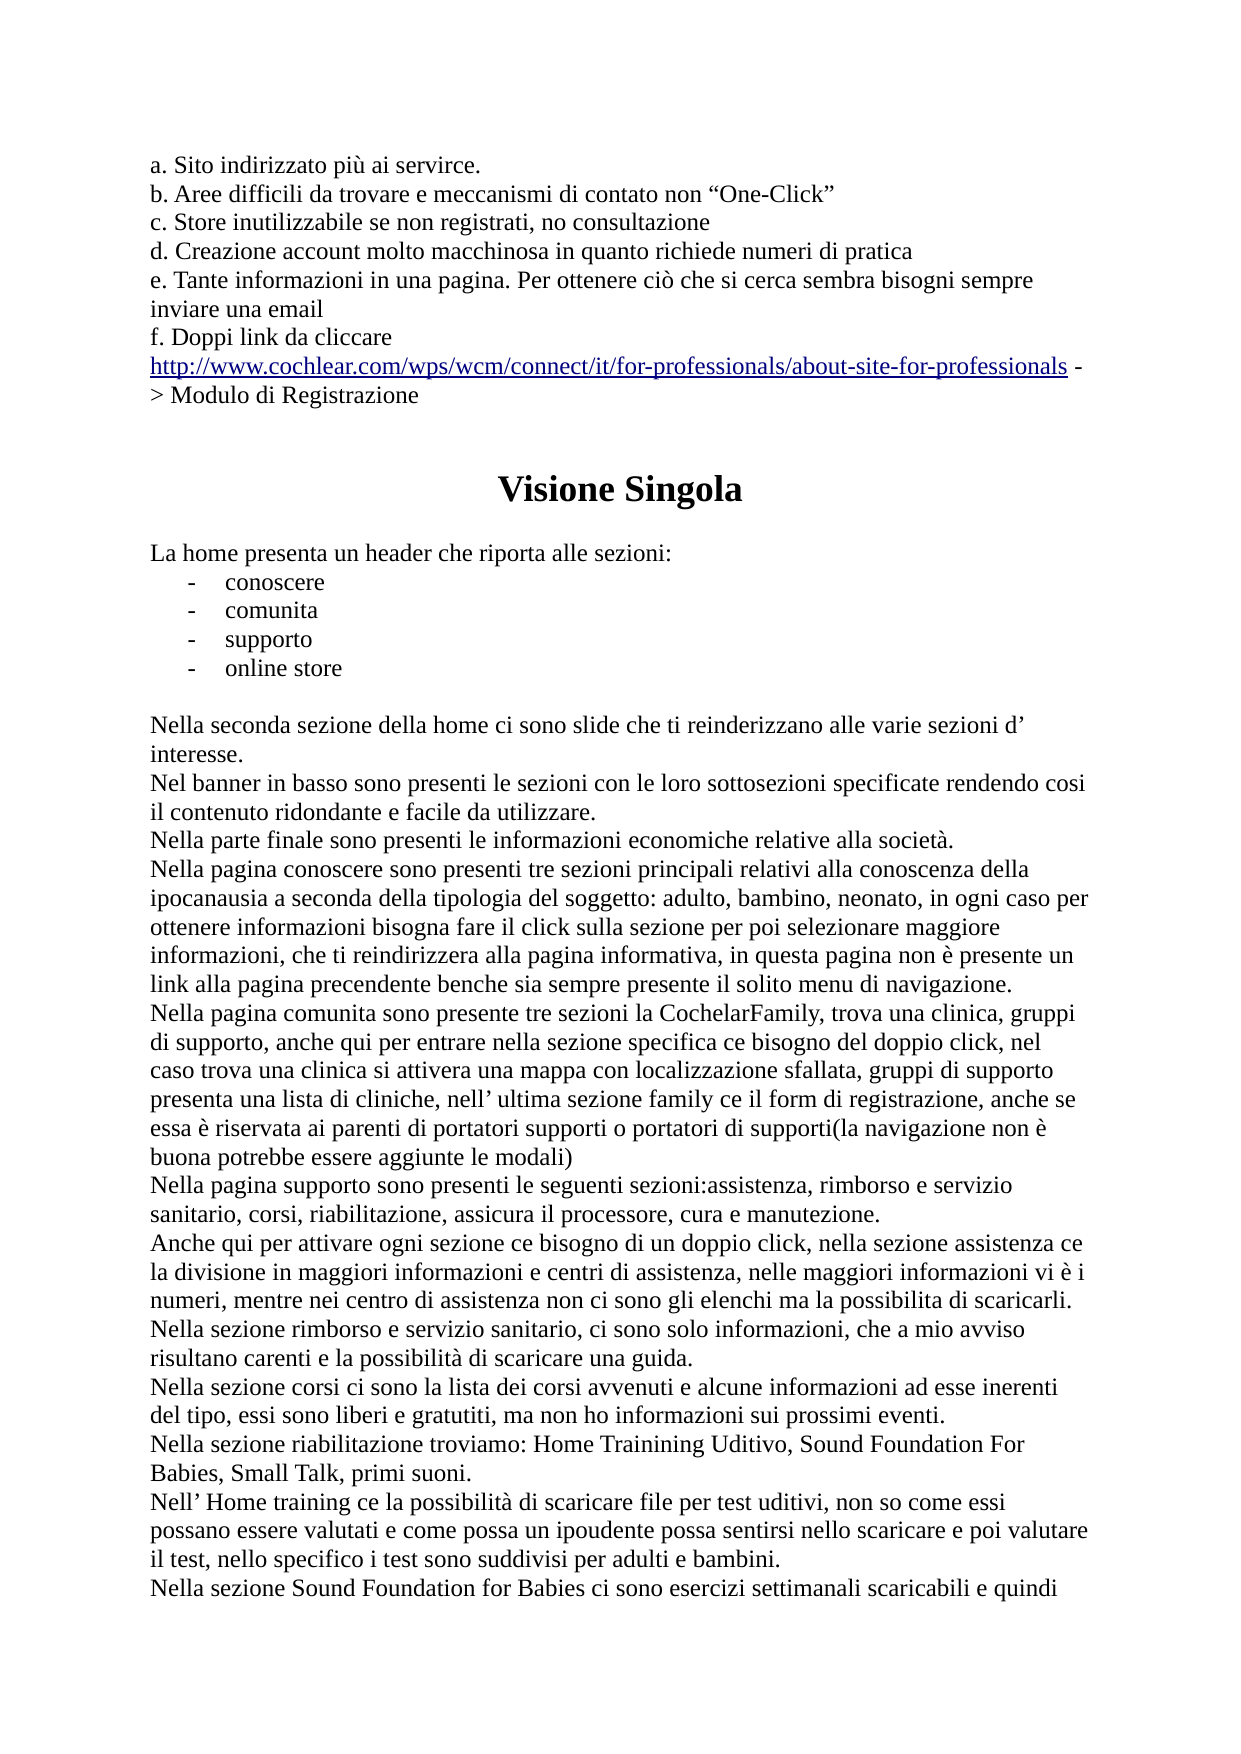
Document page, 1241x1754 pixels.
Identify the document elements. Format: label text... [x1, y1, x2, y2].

text Nella pagina supporto sono presenti le seguenti sezioni:assistenza, rimborso e servizio sanitario, corsi, riabilitazione, assicura il processore, cura e manutezione. [150, 1171, 1090, 1228]
text Nella seconda sezione della home ci sono slide che ti reinderizzano alle varie sezioni d’ interesse. [150, 711, 1090, 768]
text Nel banner in basso sono presenti le sezioni con le loro sottosezioni specificate rendendo cosi il contenuto ridondante e facile da utilizzare. [150, 768, 1090, 826]
text Anche qui per attivare ogni sezione ce bisogno di un doppio click, nella sezione assistenza ce la divisione in maggiori informazioni e centri di assistenza, nelle maggiori informazioni vi è i numeri, mentre nei centro di assistenza non ci sono gli elenchi ma la possibilita di scaricarli. [150, 1228, 1090, 1314]
text Visione Singola [150, 466, 1090, 509]
text La home presenta un header che riporta alle sezioni: [150, 538, 1090, 567]
list a. Sito indirizzato più ai servirce. [150, 150, 1090, 179]
text Nell’ Home training ce la possibilità di scaricare file per test uditivi, non so come essi possano essere valutati e come possa un ipoudente possa sentirsi nello scaricare e poi valutare il test, nello specifico i test sono suddivisi per adulti e bambini. [150, 1487, 1090, 1573]
text Nella sezione riabilitazione troviamo: Home Trainining Uditivo, Sound Foundation For Babies, Small Talk, primi suoni. [150, 1429, 1090, 1487]
list f. Doppi link da cliccare http://www.cochlear.com/wps/wcm/connect/it/for-professionals/about-site-for-professionals -> Modulo di Registrazione [150, 322, 1090, 409]
text Nella sezione Sound Foundation for Babies ci sono esercizi settimanali scaricabili e quindi [150, 1573, 1090, 1602]
text Nella sezione corsi ci sono la lista dei corsi avvenuti e alcune informazioni ad esse inerenti del tipo, essi sono liberi e gratutiti, ma non ho informazioni sui prossimi eventi. [150, 1372, 1090, 1429]
list supporto [187, 624, 1090, 653]
list conoscere [187, 567, 1090, 596]
list e. Tante informazioni in una pagina. Per ottenere ciò che si cerca sembra bisogni sempre inviare una email [150, 265, 1090, 322]
list c. Store inutilizzabile se non registrati, no consultazione [150, 207, 1090, 236]
text Nella sezione rimborso e servizio sanitario, ci sono solo informazioni, che a mio avviso risultano carenti e la possibilità di scaricare una guida. [150, 1314, 1090, 1372]
list online store [187, 653, 1090, 682]
text Nella pagina conoscere sono presenti tre sezioni principali relativi alla conoscenza della ipocanausia a seconda della tipologia del soggetto: adulto, bambino, neonato, in ogni caso per ottenere informazioni bisogna fare il click sulla sezione per poi selezionare maggiore informazioni, che ti reindirizzera alla pagina informativa, in questa pagina non è presente un link alla pagina precendente benche sia sempre presente il solito menu di navigazione. [150, 854, 1090, 998]
list comunita [187, 596, 1090, 624]
list b. Aree difficili da trovare e meccanismi di contato non “One-Click” [150, 179, 1090, 207]
text Nella pagina comunita sono presente tre sezioni la CochelarFamily, trova una clinica, gruppi di supporto, anche qui per entrare nella sezione specifica ce bisogno del doppio click, nel caso trova una clinica si attivera una mappa con localizzazione sfallata, gruppi di supporto presenta una lista di cliniche, nell’ ultima sezione family ce il form di registrazione, anche se essa è riservata ai parenti di portatori supporti o portatori di supporti(la navigazione non è buona potrebbe essere aggiunte le modali) [150, 998, 1090, 1171]
text Nella parte finale sono presenti le informazioni economiche relative alla società. [150, 826, 1090, 854]
text d. Creazione account molto macchinosa in quanto richiede numeri di pratica [150, 236, 1090, 265]
